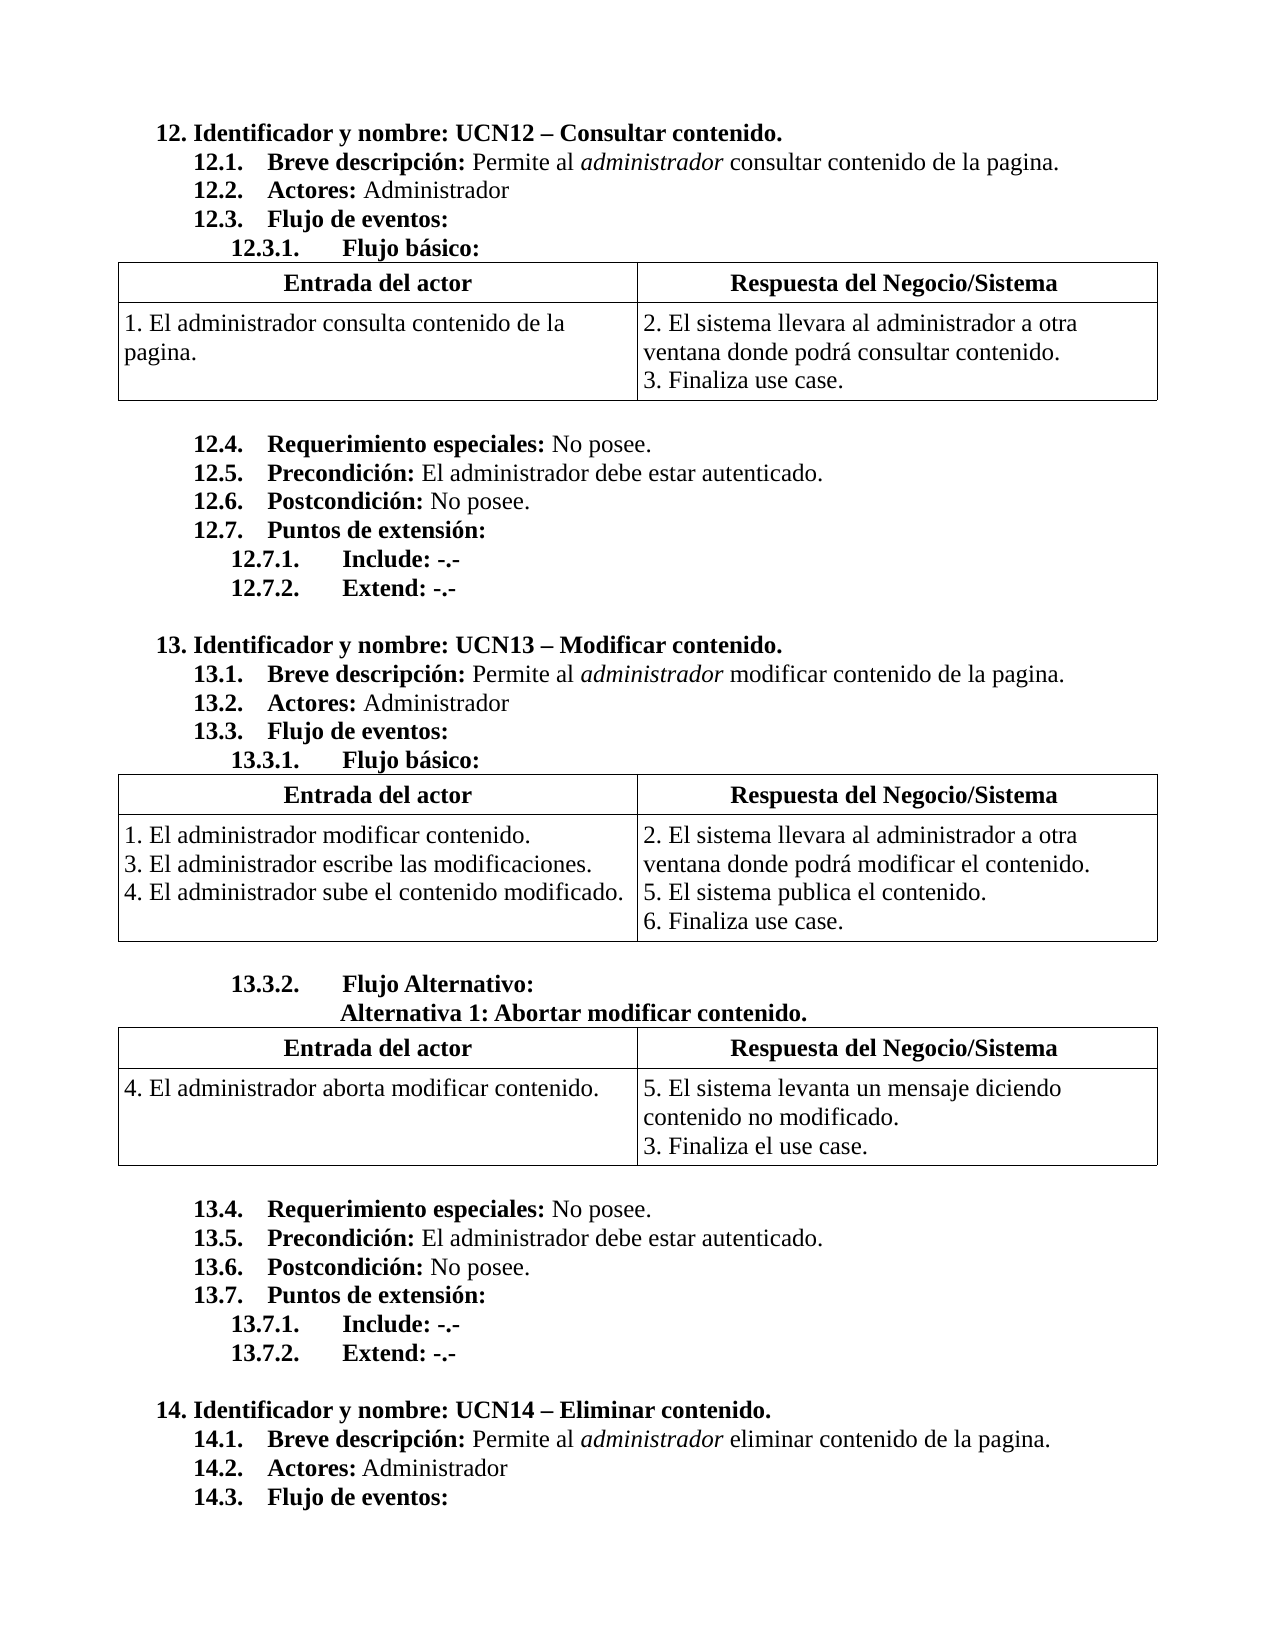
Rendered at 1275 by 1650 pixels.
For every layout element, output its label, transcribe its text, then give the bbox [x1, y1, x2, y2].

list Identificador y nombre: UCN13 – Modificar contenido. [156, 630, 1157, 659]
list Identificador y nombre: UCN14 – Eliminar contenido. [156, 1395, 1157, 1424]
list Breve descripción: Permite al administrador eliminar contenido de la pagina. [193, 1424, 1157, 1453]
list Flujo de eventos: [193, 204, 1157, 233]
table_header Respuesta del Negocio/Sistema [638, 263, 1157, 302]
table_header Respuesta del Negocio/Sistema [638, 775, 1157, 814]
list Precondición: El administrador debe estar autenticado. [193, 458, 1157, 486]
list Actores: Administrador [193, 688, 1157, 716]
table_cell 4. El administrador aborta modificar contenido. [119, 1069, 637, 1165]
list Flujo básico: [231, 233, 1157, 262]
list Puntos de extensión: [193, 515, 1157, 544]
list Requerimiento especiales: No posee. [193, 1194, 1157, 1223]
list Breve descripción: Permite al administrador consultar contenido de la pagina. [193, 147, 1157, 176]
list Breve descripción: Permite al administrador modificar contenido de la pagina. [193, 659, 1157, 688]
list Extend: -.- [231, 573, 1157, 601]
list Flujo de eventos: [193, 1482, 1157, 1510]
list Include: -.- [231, 1309, 1157, 1338]
list Precondición: El administrador debe estar autenticado. [193, 1223, 1157, 1252]
table_header Entrada del actor [119, 775, 637, 814]
table_cell 2. El sistema llevara al administrador a otra ventana donde podrá consultar contenido. 3. Finaliza use case. [638, 303, 1157, 400]
table_header Entrada del actor [119, 263, 637, 302]
list Extend: -.- [231, 1338, 1157, 1367]
table_cell 2. El sistema llevara al administrador a otra ventana donde podrá modificar el contenido. 5. El sistema publica el contenido. 6. Finaliza use case. [638, 815, 1157, 941]
list Flujo de eventos: [193, 716, 1157, 745]
table_header Entrada del actor [119, 1028, 637, 1067]
table_header Respuesta del Negocio/Sistema [638, 1028, 1157, 1067]
list Include: -.- [231, 544, 1157, 573]
table_cell 1. El administrador consulta contenido de la pagina. [119, 303, 637, 400]
text Alternativa 1: Abortar modificar contenido. [118, 998, 1157, 1027]
table_cell 5. El sistema levanta un mensaje diciendo contenido no modificado. 3. Finaliza el use case. [638, 1069, 1157, 1165]
list Postcondición: No posee. [193, 486, 1157, 515]
list Flujo Alternativo: [231, 969, 1157, 998]
list Flujo básico: [231, 745, 1157, 774]
list Postcondición: No posee. [193, 1252, 1157, 1280]
list Actores: Administrador [193, 176, 1157, 204]
table_cell 1. El administrador modificar contenido. 3. El administrador escribe las modificaciones. 4. El administrador sube el contenido modificado. [119, 815, 637, 941]
list Actores: Administrador [193, 1453, 1157, 1482]
list Identificador y nombre: UCN12 – Consultar contenido. [156, 118, 1157, 147]
list Requerimiento especiales: No posee. [193, 429, 1157, 458]
list Puntos de extensión: [193, 1280, 1157, 1309]
